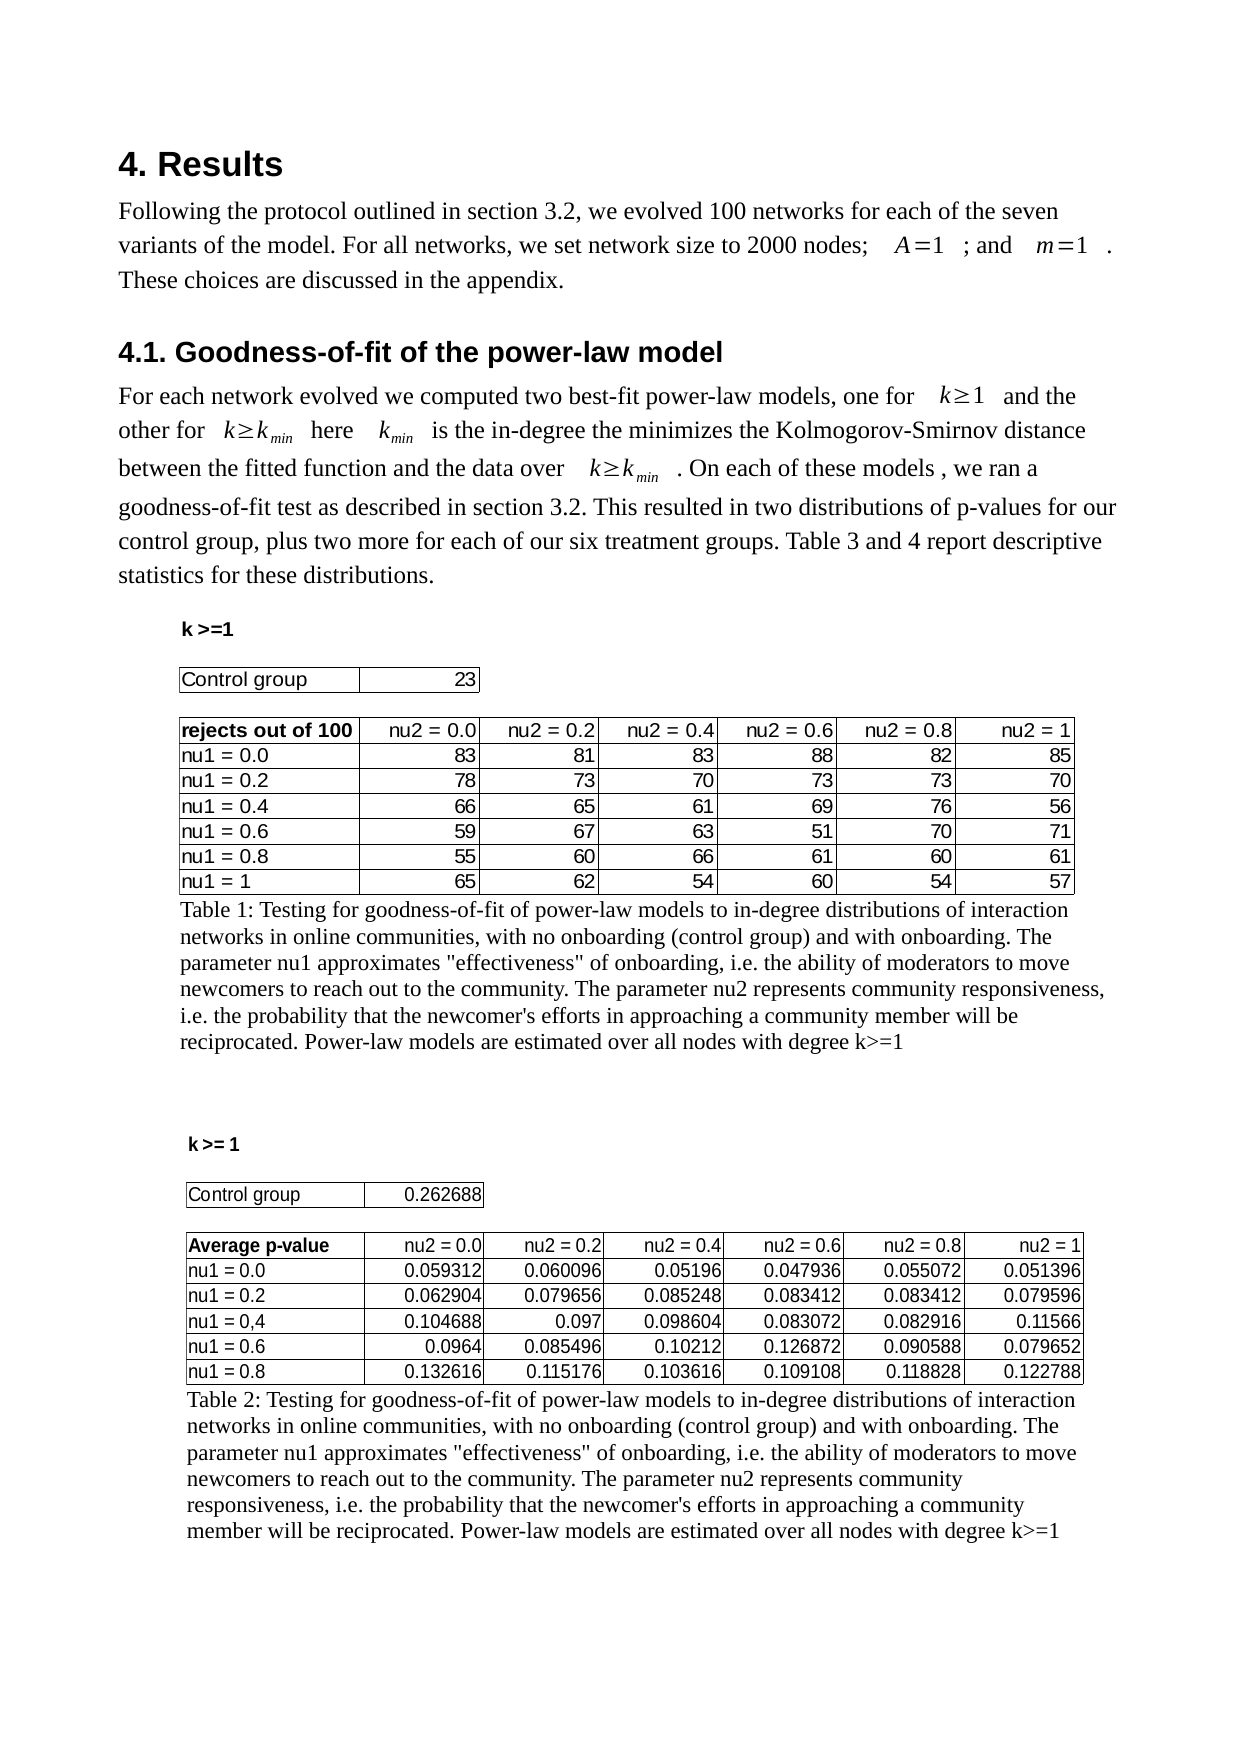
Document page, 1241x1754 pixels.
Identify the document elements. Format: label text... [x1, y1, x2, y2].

text Table 1: Testing for goodness-of-fit of power-law models to in-degree distributions of interaction networks in online communities, with no onboarding (control group) and with onboarding. The parameter nu1 approximates "effectiveness" of onboarding, i.e. the ability of moderators to move newcomers to reach out to the community. The parameter nu2 represents community responsiveness, i.e. the probability that the newcomer's efforts in approaching a community member will be reciprocated. Power-law models are estimated over all nodes with degree k>=1 [180, 623, 1118, 1054]
text For each network evolved we computed two best-fit power-law models, one for and the other forhere is the in-degree the minimizes the Kolmogorov-Smirnov distance between the fitted function and the data over . On each of these models , we ran a goodness-of-fit test as described in section 3.2. This resulted in two distributions of p-values for our control group, plus two more for each of our six treatment groups. Table 3 and 4 report descriptive statistics for these distributions. [118, 381, 1122, 589]
text Following the protocol outlined in section 3.2, we evolved 100 networks for each of the seven variants of the model. For all networks, we set network size to 2000 nodes; ; and . These choices are discussed in the appendix. [118, 196, 1122, 293]
subtitle 4.1. Goodness-of-fit of the power-law model [118, 335, 1122, 368]
subtitle 4. Results [118, 143, 1122, 183]
text Table 2: Testing for goodness-of-fit of power-law models to in-degree distributions of interaction networks in online communities, with no onboarding (control group) and with onboarding. The parameter nu1 approximates "effectiveness" of onboarding, i.e. the ability of moderators to move newcomers to reach out to the community. The parameter nu2 represents community responsiveness, i.e. the probability that the newcomer's efforts in approaching a community member will be reciprocated. Power-law models are estimated over all nodes with degree k>=1 [187, 1131, 1088, 1544]
